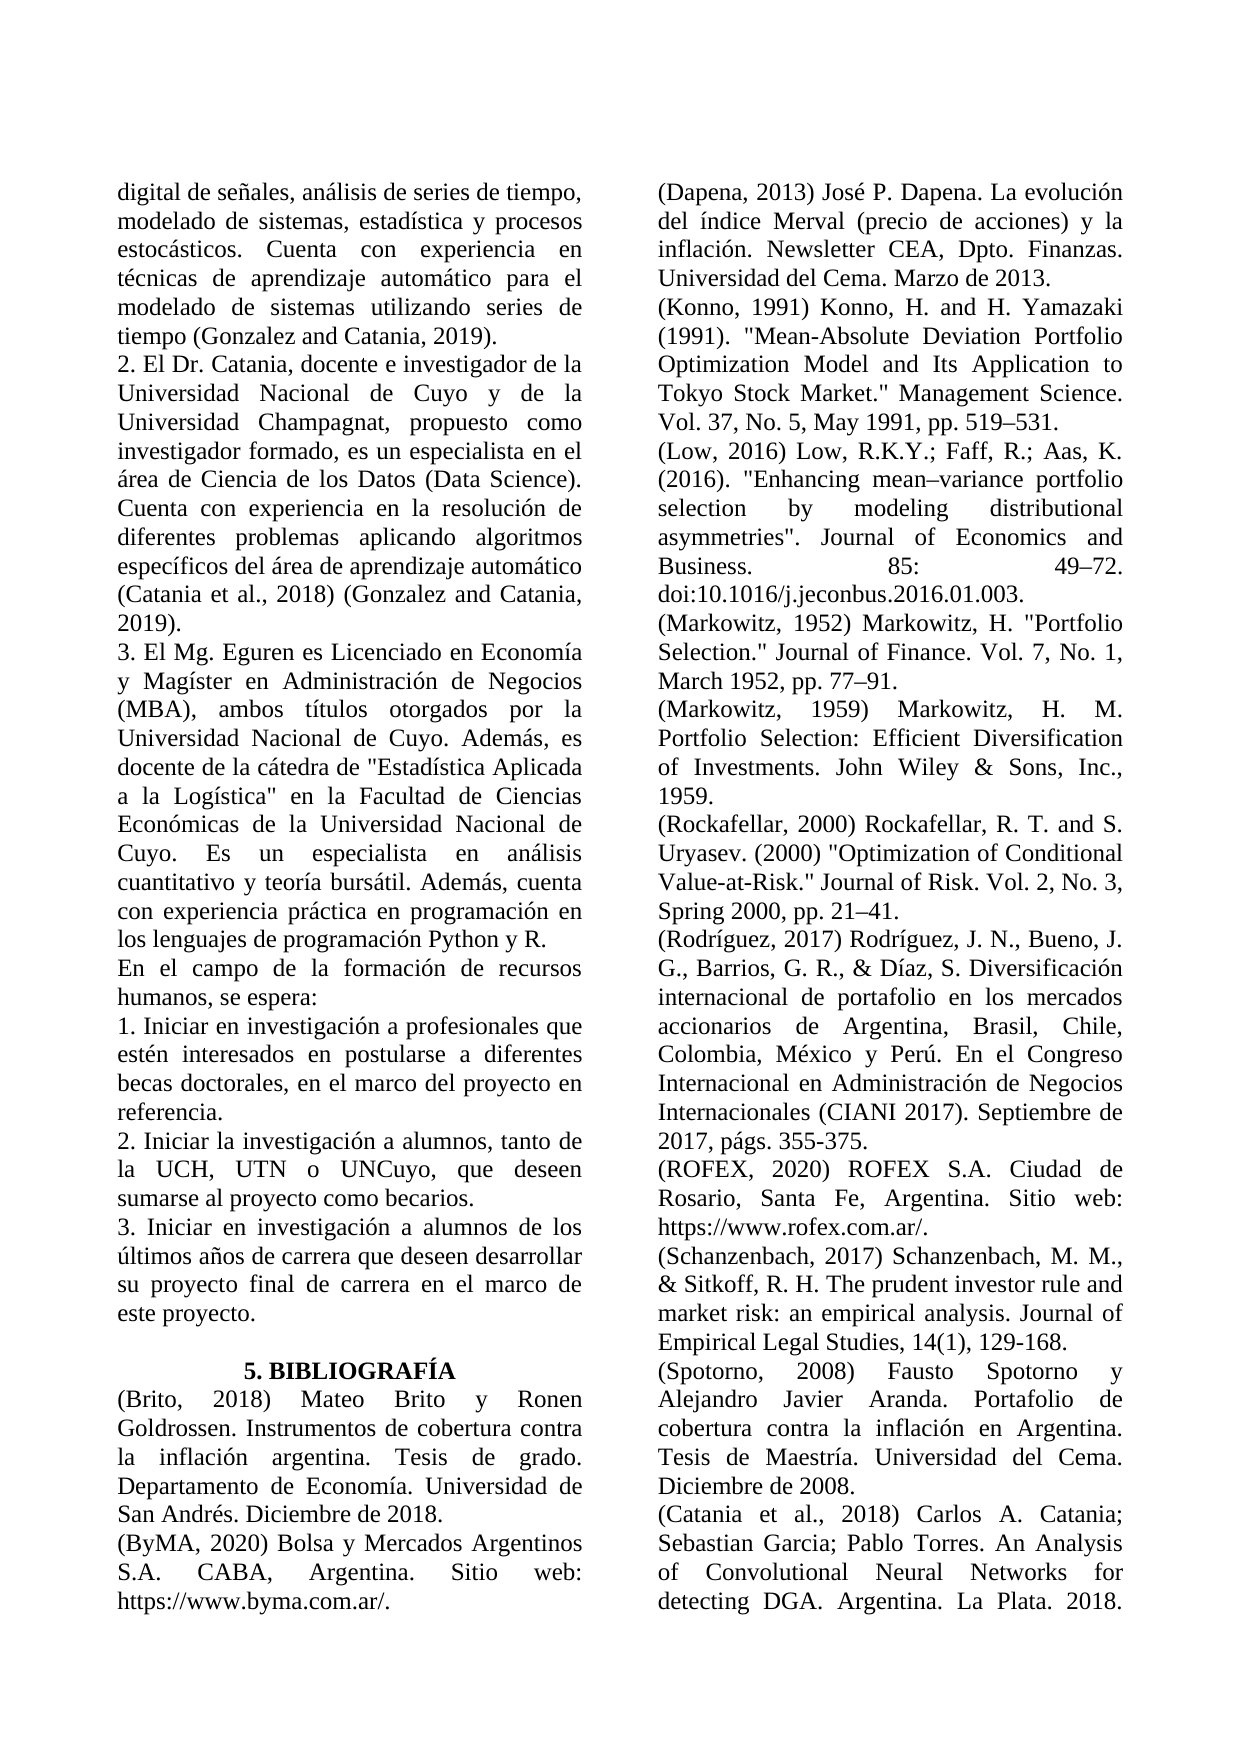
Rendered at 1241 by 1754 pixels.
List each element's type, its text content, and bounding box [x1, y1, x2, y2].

text 3. Iniciar en investigación a alumnos de los últimos años de carrera que deseen desarrollar su proyecto final de carrera en el marco de este proyecto. [117, 1212, 583, 1327]
text (Dapena, 2013) José P. Dapena. La evolución del índice Merval (precio de acciones) y la inflación. Newsletter CEA, Dpto. Finanzas. Universidad del Cema. Marzo de 2013. [658, 177, 1123, 292]
text 5. BIBLIOGRAFÍA [117, 1356, 583, 1384]
text (Schanzenbach, 2017) Schanzenbach, M. M., & Sitkoff, R. H. The prudent investor rule and market risk: an empirical analysis. Journal of Empirical Legal Studies, 14(1), 129-168. [658, 1241, 1123, 1356]
text 1. Iniciar en investigación a profesionales que estén interesados en postularse a diferentes becas doctorales, en el marco del proyecto en referencia. [117, 1011, 583, 1126]
text (ByMA, 2020) Bolsa y Mercados Argentinos S.A. CABA, Argentina. Sitio web: https://www.byma.com.ar/. [117, 1528, 583, 1614]
text digital de señales, análisis de series de tiempo, modelado de sistemas, estadística y procesos estocásticos. Cuenta con experiencia en técnicas de aprendizaje automático para el modelado de sistemas utilizando series de tiempo (Gonzalez and Catania, 2019). [117, 177, 583, 349]
text (Catania et al., 2018) Carlos A. Catania; Sebastian Garcia; Pablo Torres. An Analysis of Convolutional Neural Networks for detecting DGA. Argentina. La Plata. 2018. [658, 1499, 1123, 1614]
text (ROFEX, 2020) ROFEX S.A. Ciudad de Rosario, Santa Fe, Argentina. Sitio web: https://www.rofex.com.ar/. [658, 1154, 1123, 1241]
text 3. El Mg. Eguren es Licenciado en Economía y Magíster en Administración de Negocios (MBA), ambos títulos otorgados por la Universidad Nacional de Cuyo. Además, es docente de la cátedra de "Estadística Aplicada a la Logística" en la Facultad de Ciencias Económicas de la Universidad Nacional de Cuyo. Es un especialista en análisis cuantitativo y teoría bursátil. Además, cuenta con experiencia práctica en programación en los lenguajes de programación Python y R. [117, 637, 583, 953]
text (Markowitz, 1952) Markowitz, H. "Portfolio Selection." Journal of Finance. Vol. 7, No. 1, March 1952, pp. 77–91. [658, 608, 1123, 694]
text 2. Iniciar la investigación a alumnos, tanto de la UCH, UTN o UNCuyo, que deseen sumarse al proyecto como becarios. [117, 1126, 583, 1212]
text (Low, 2016) Low, R.K.Y.; Faff, R.; Aas, K. (2016). "Enhancing mean–variance portfolio selection by modeling distributional asymmetries". Journal of Economics and Business. 85: 49–72. doi:10.1016/j.jeconbus.2016.01.003. [658, 436, 1123, 608]
text (Spotorno, 2008) Fausto Spotorno y Alejandro Javier Aranda. Portafolio de cobertura contra la inflación en Argentina. Tesis de Maestría. Universidad del Cema. Diciembre de 2008. [658, 1356, 1123, 1499]
text 2. El Dr. Catania, docente e investigador de la Universidad Nacional de Cuyo y de la Universidad Champagnat, propuesto como investigador formado, es un especialista en el área de Ciencia de los Datos (Data Science). Cuenta con experiencia en la resolución de diferentes problemas aplicando algoritmos específicos del área de aprendizaje automático (Catania et al., 2018) (Gonzalez and Catania, 2019). [117, 349, 583, 637]
text (Konno, 1991) Konno, H. and H. Yamazaki (1991). "Mean-Absolute Deviation Portfolio Optimization Model and Its Application to Tokyo Stock Market." Management Science. Vol. 37, No. 5, May 1991, pp. 519–531. [658, 292, 1123, 436]
text (Brito, 2018) Mateo Brito y Ronen Goldrossen. Instrumentos de cobertura contra la inflación argentina. Tesis de grado. Departamento de Economía. Universidad de San Andrés. Diciembre de 2018. [117, 1384, 583, 1528]
text (Rockafellar, 2000) Rockafellar, R. T. and S. Uryasev. (2000) "Optimization of Conditional Value-at-Risk." Journal of Risk. Vol. 2, No. 3, Spring 2000, pp. 21–41. [658, 809, 1123, 924]
text (Rodríguez, 2017) Rodríguez, J. N., Bueno, J. G., Barrios, G. R., & Díaz, S. Diversificación internacional de portafolio en los mercados accionarios de Argentina, Brasil, Chile, Colombia, México y Perú. En el Congreso Internacional en Administración de Negocios Internacionales (CIANI 2017). Septiembre de 2017, págs. 355-375. [658, 924, 1123, 1154]
text (Markowitz, 1959) Markowitz, H. M. Portfolio Selection: Efficient Diversification of Investments. John Wiley & Sons, Inc., 1959. [658, 694, 1123, 809]
text En el campo de la formación de recursos humanos, se espera: [117, 953, 583, 1011]
